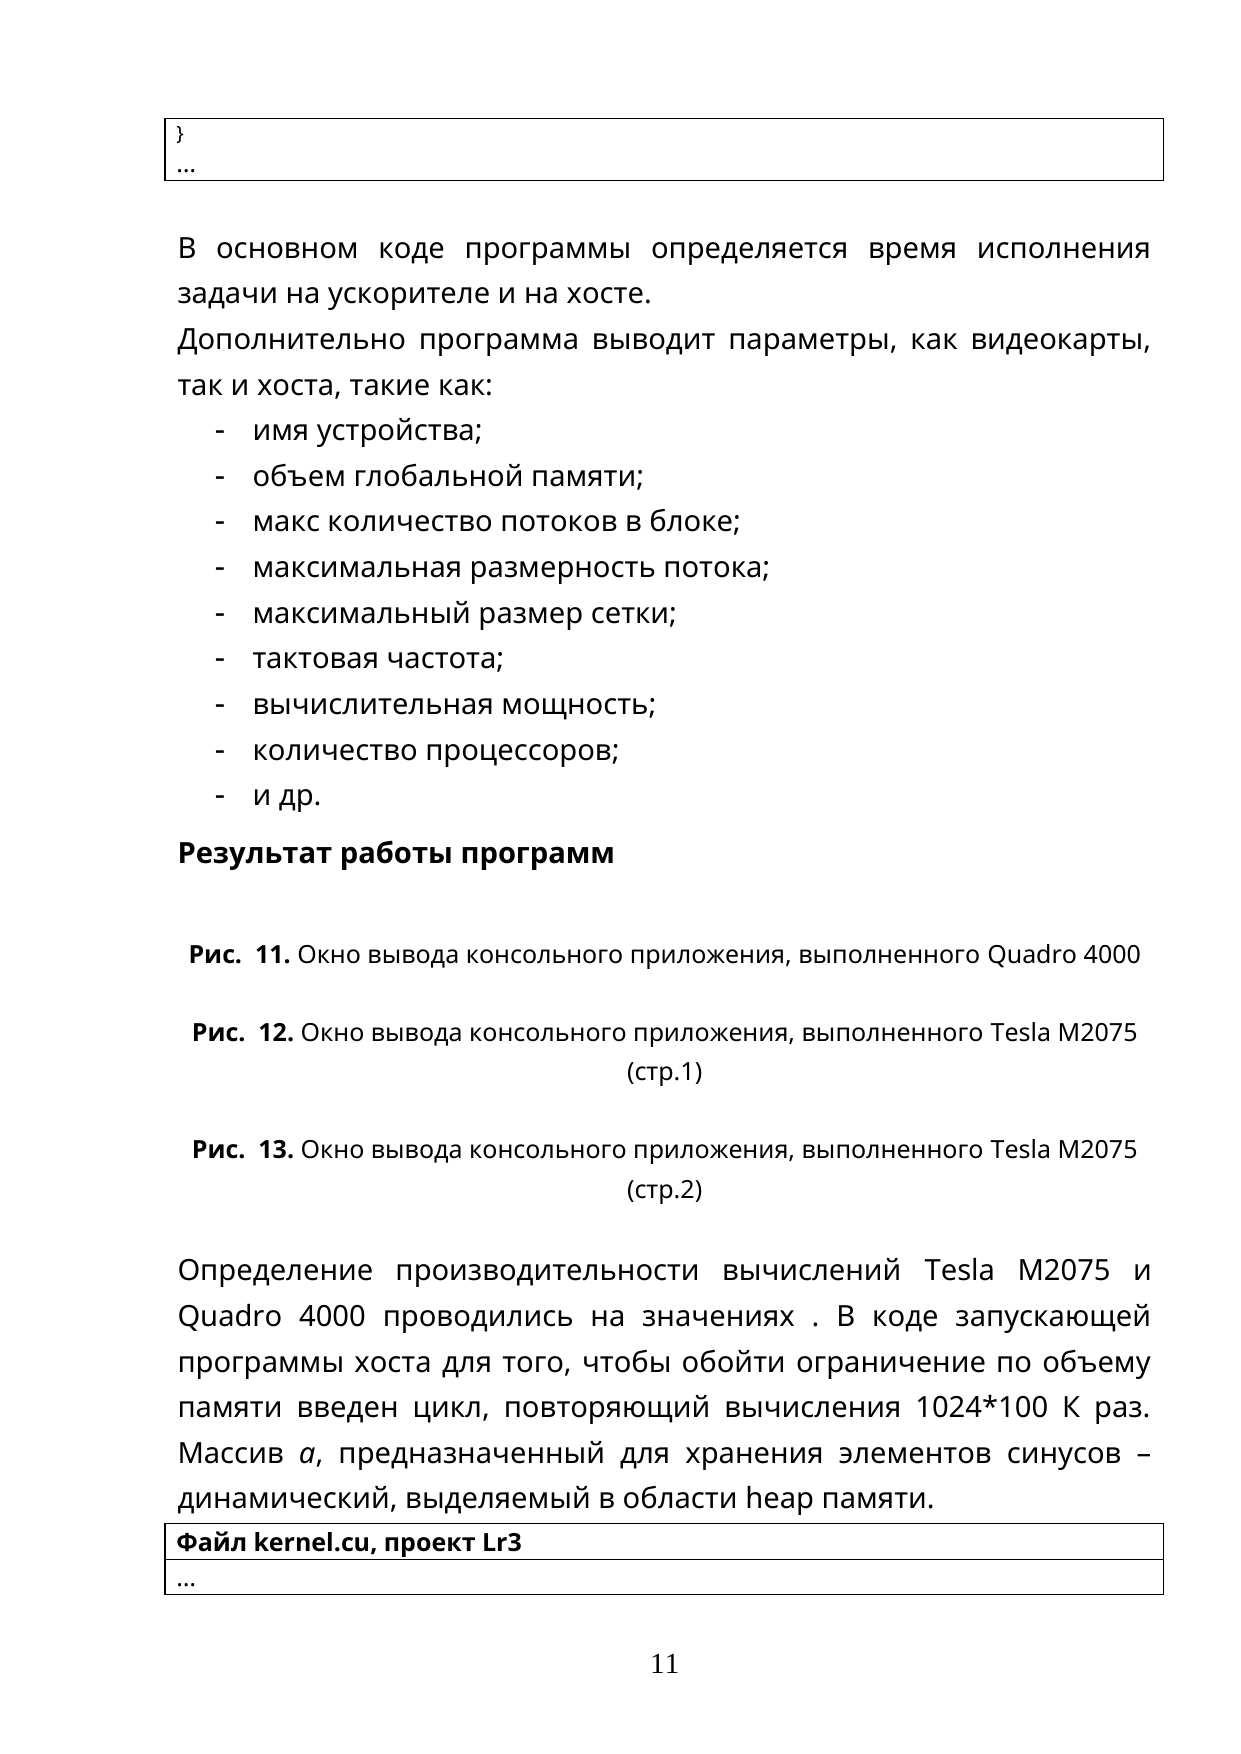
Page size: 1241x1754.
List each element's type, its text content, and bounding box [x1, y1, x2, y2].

list вычислительная мощность; [215, 683, 1152, 723]
list макс количество потоков в блоке; [215, 501, 1152, 540]
table_cell } … [166, 119, 1163, 180]
text В основном коде программы определяется время исполнения задачи на ускорителе и на хосте. [177, 227, 1152, 312]
text Рис. 13. Окно вывода консольного приложения, выполненного Tesla M2075 (стр.2) [177, 1132, 1152, 1205]
list объем глобальной памяти; [215, 455, 1152, 495]
list имя устройства; [215, 409, 1152, 449]
subtitle Результат работы программ [177, 832, 1152, 872]
list максимальная размерность потока; [215, 546, 1152, 586]
table_header Файл kernel.cu, проект Lr3 [166, 1524, 1163, 1558]
text Рис. 12. Окно вывода консольного приложения, выполненного Tesla M2075 (стр.1) [177, 1014, 1152, 1088]
list и др. [215, 774, 1152, 814]
text Дополнительно программа выводит параметры, как видеокарты, так и хоста, такие как: [177, 318, 1152, 403]
text Определение производительности вычислений Tesla M2075 и Quadro 4000 проводились на значениях . В коде запускающей программы хоста для того, чтобы обойти ограничение по объему памяти введен цикл, повторяющий вычисления 1024*100 К раз. Массив а, предназначенный для хранения элементов синусов – динамический, выделяемый в области heap памяти. [177, 1249, 1152, 1517]
text Рис. 11. Окно вывода консольного приложения, выполненного Quadro 4000 [177, 936, 1152, 970]
list тактовая частота; [215, 637, 1152, 677]
table_cell … [166, 1560, 1163, 1593]
list максимальный размер сетки; [215, 592, 1152, 632]
list количество процессоров; [215, 729, 1152, 768]
